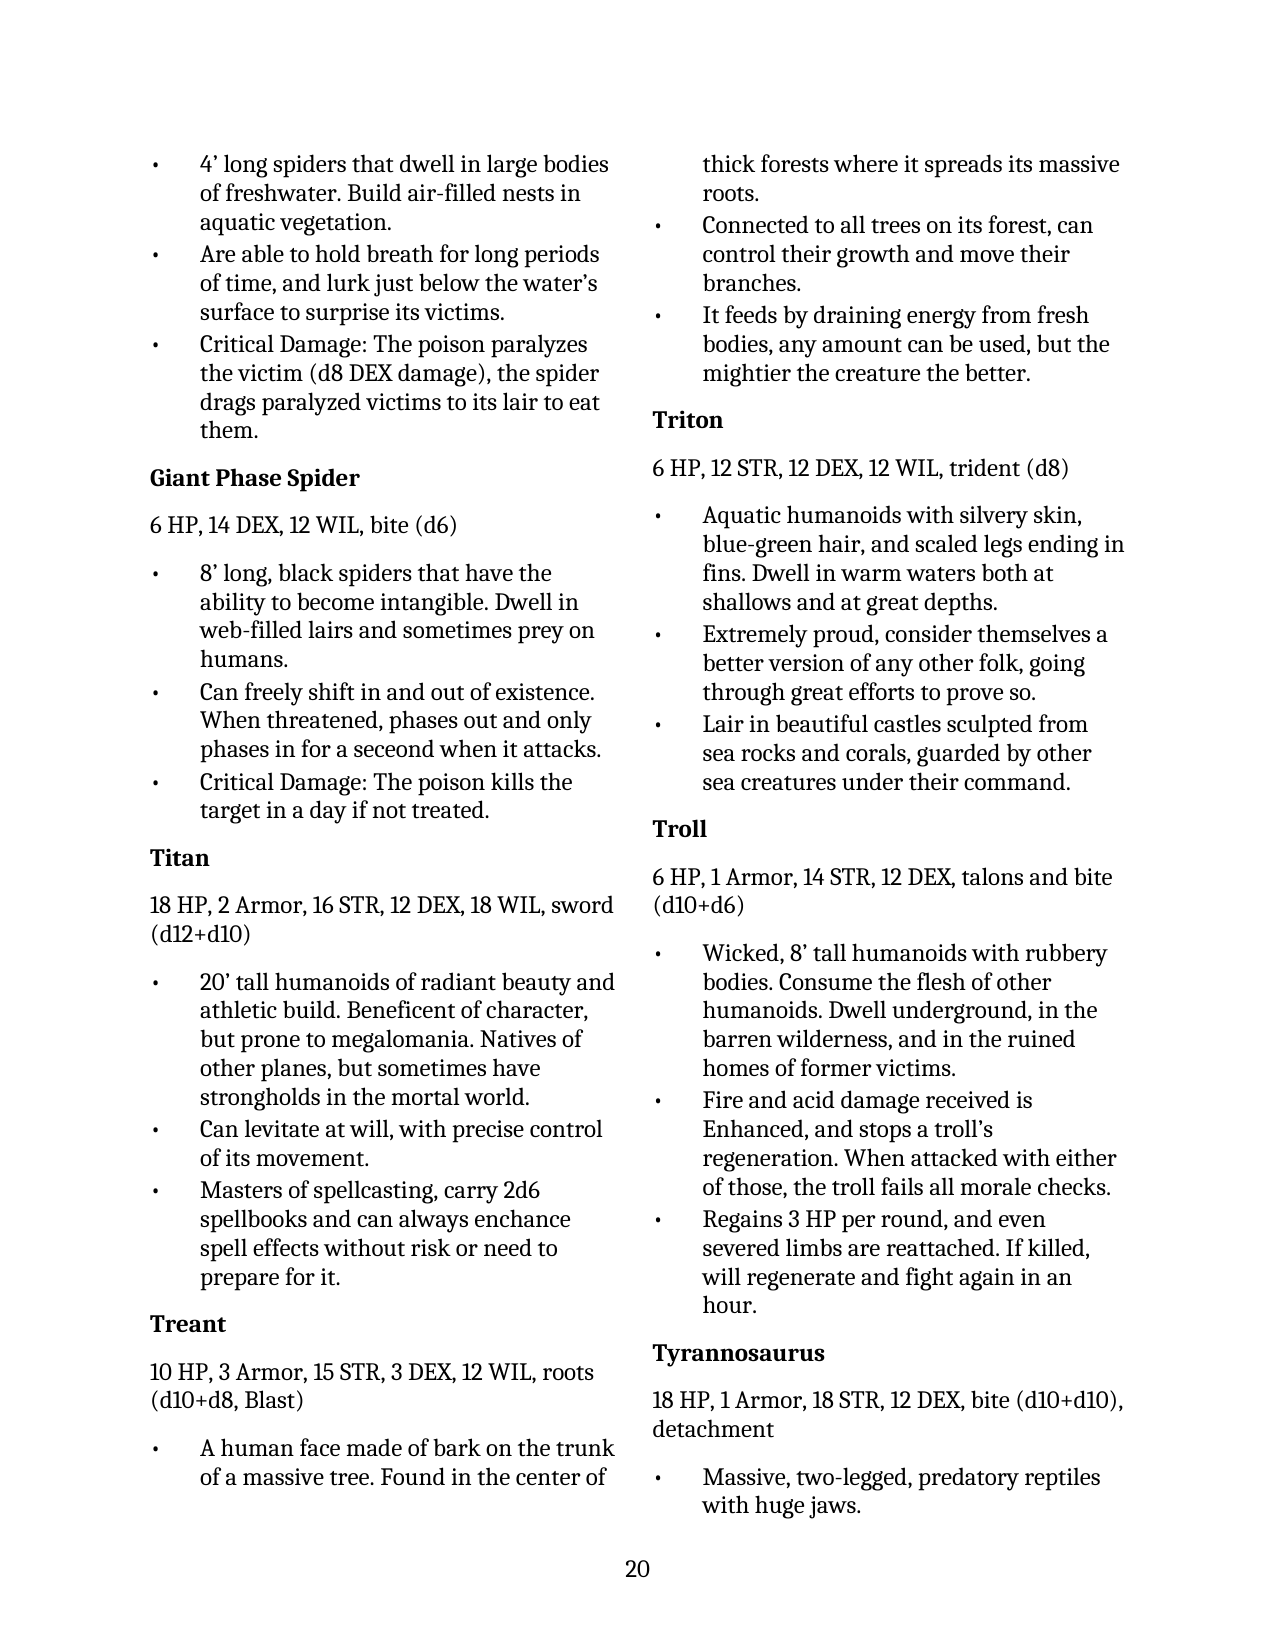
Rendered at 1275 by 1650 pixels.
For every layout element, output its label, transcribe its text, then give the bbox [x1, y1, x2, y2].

list Regains 3 HP per round, and even severed limbs are reattached. If killed, will regenerate and fight again in an hour. [652, 1205, 1125, 1320]
list thick forests where it spreads its massive roots. [652, 150, 1125, 207]
text Tyrannosaurus [652, 1339, 1125, 1367]
text 6 HP, 1 Armor, 14 STR, 12 DEX, talons and bite (d10+d6) [652, 862, 1125, 920]
list Critical Damage: The poison kills the target in a day if not treated. [150, 767, 622, 825]
list Extremely proud, consider themselves a better version of any other folk, going through great efforts to prove so. [652, 620, 1125, 706]
text Giant Phase Spider [150, 464, 622, 492]
text 18 HP, 2 Armor, 16 STR, 12 DEX, 18 WIL, sword (d12+d10) [150, 891, 622, 949]
list Masters of spellcasting, carry 2d6 spellbooks and can always enchance spell effects without risk or need to prepare for it. [150, 1176, 622, 1291]
text Troll [652, 815, 1125, 844]
list Lair in beautiful castles sculpted from sea rocks and corals, guarded by other sea creatures under their command. [652, 710, 1125, 796]
text 10 HP, 3 Armor, 15 STR, 3 DEX, 12 WIL, roots (d10+d8, Blast) [150, 1357, 622, 1415]
text Triton [652, 406, 1125, 435]
text 18 HP, 1 Armor, 18 STR, 12 DEX, bite (d10+d10), detachment [652, 1386, 1125, 1444]
list A human face made of bark on the trunk of a massive tree. Found in the center of [150, 1434, 622, 1491]
list Can levitate at will, with precise control of its movement. [150, 1115, 622, 1172]
list 8’ long, black spiders that have the ability to become intangible. Dwell in web-filled lairs and sometimes prey on humans. [150, 559, 622, 674]
list Are able to hold breath for long periods of time, and lurk just below the water’s surface to surprise its victims. [150, 240, 622, 326]
text Treant [150, 1310, 622, 1339]
text 6 HP, 12 STR, 12 DEX, 12 WIL, trident (d8) [652, 454, 1125, 482]
text Titan [150, 844, 622, 872]
list Fire and acid damage received is Enhanced, and stops a troll’s regeneration. When attacked with either of those, the troll fails all morale checks. [652, 1086, 1125, 1201]
list 20’ tall humanoids of radiant beauty and athletic build. Beneficent of character, but prone to megalomania. Natives of other planes, but sometimes have strongholds in the mortal world. [150, 967, 622, 1111]
list Connected to all trees on its forest, can control their growth and move their branches. [652, 211, 1125, 297]
list Aquatic humanoids with silvery skin, blue-green hair, and scaled legs ending in fins. Dwell in warm waters both at shallows and at great depths. [652, 501, 1125, 616]
list It feeds by draining energy from fresh bodies, any amount can be used, but the mightier the creature the better. [652, 301, 1125, 387]
list Wicked, 8’ tall humanoids with rubbery bodies. Consume the flesh of other humanoids. Dwell underground, in the barren wilderness, and in the ruined homes of former victims. [652, 939, 1125, 1082]
text 6 HP, 14 DEX, 12 WIL, bite (d6) [150, 511, 622, 540]
list Massive, two-legged, predatory reptiles with huge jaws. [652, 1462, 1125, 1520]
list Critical Damage: The poison paralyzes the victim (d8 DEX damage), the spider drags paralyzed victims to its lair to eat them. [150, 330, 622, 445]
list 4’ long spiders that dwell in large bodies of freshwater. Build air-filled nests in aquatic vegetation. [150, 150, 622, 236]
list Can freely shift in and out of existence. When threatened, phases out and only phases in for a seceond when it attacks. [150, 677, 622, 764]
